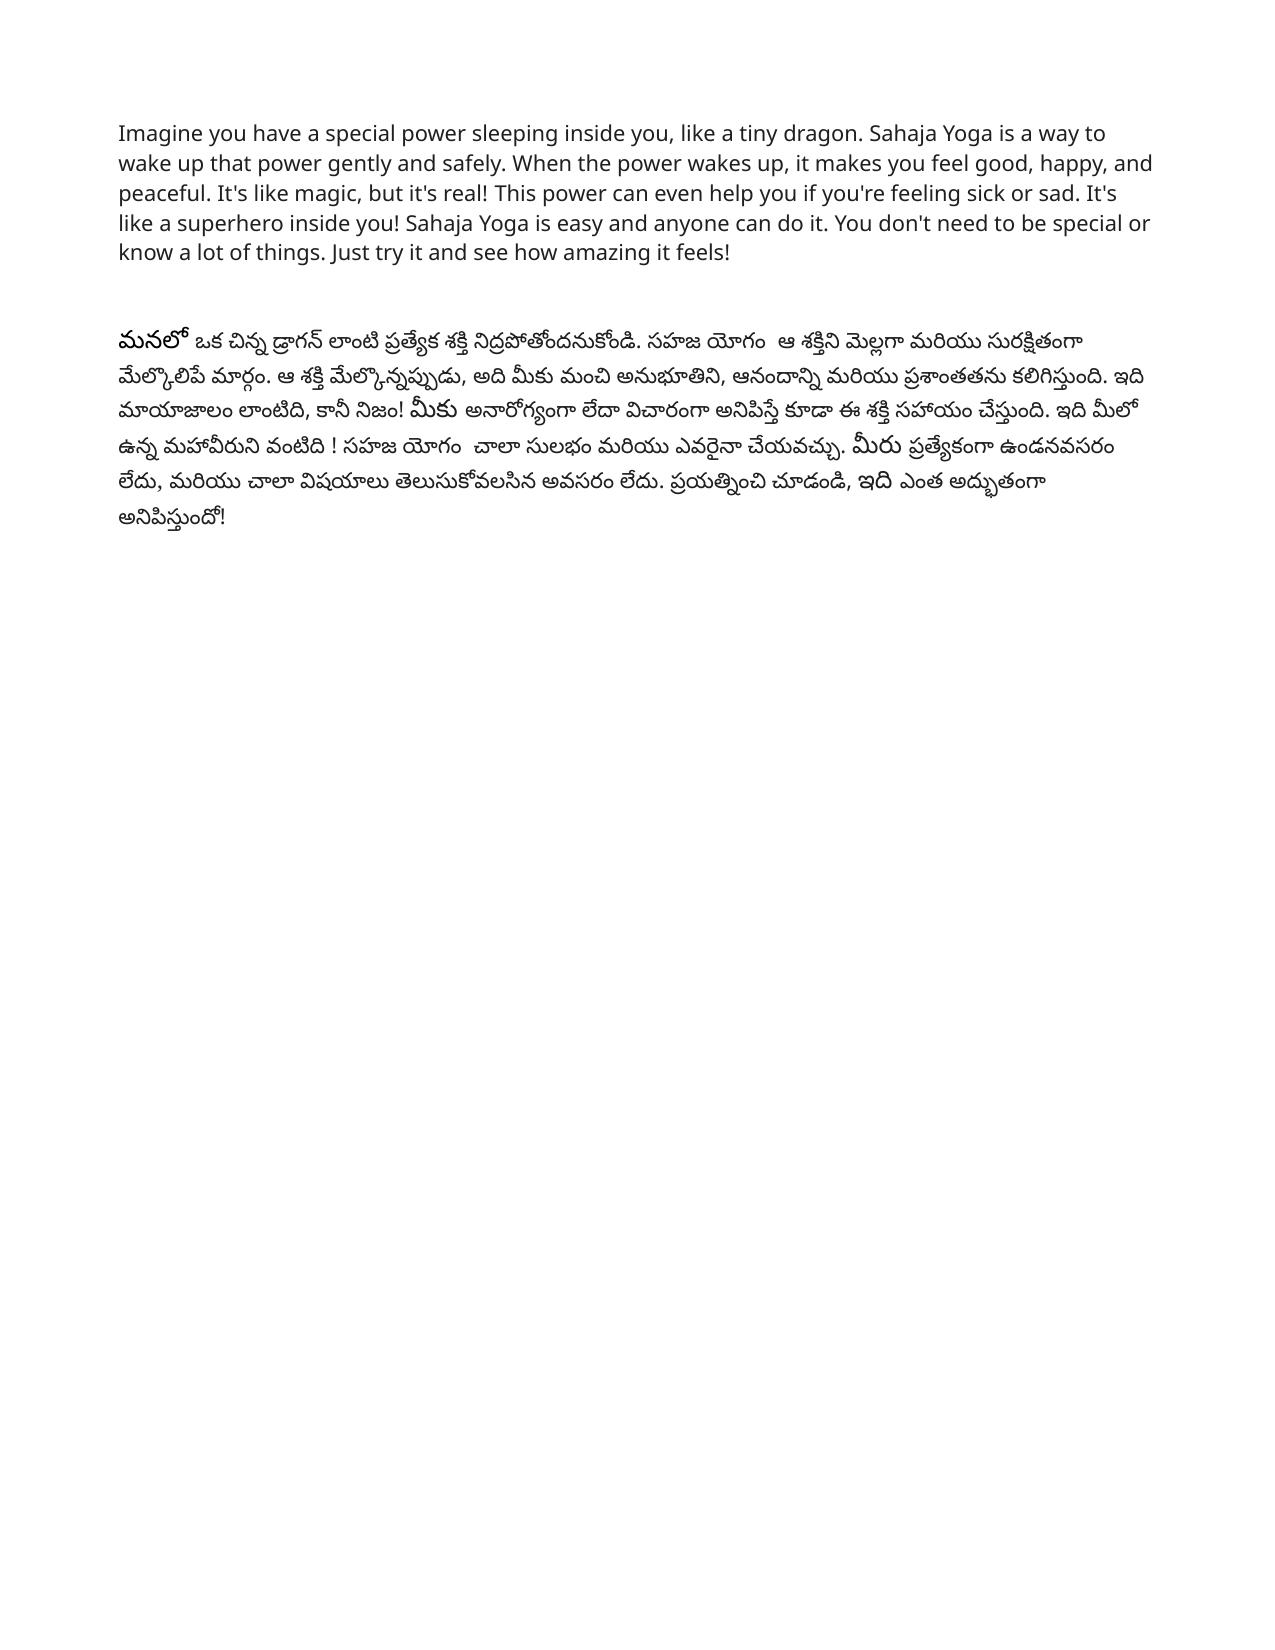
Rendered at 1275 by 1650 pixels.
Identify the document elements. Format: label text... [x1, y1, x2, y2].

text మనలో ఒక చిన్న డ్రాగన్ లాంటి ప్రత్యేక శక్తి నిద్రపోతోందనుకోండి. సహజ యోగం ఆ శక్తిని మెల్లగా మరియు సురక్షితంగా మేల్కొలిపే మార్గం. ఆ శక్తి మేల్కొన్నప్పుడు, అది మీకు మంచి అనుభూతిని, ఆనందాన్ని మరియు ప్రశాంతతను కలిగిస్తుంది. ఇది మాయాజాలం లాంటిది, కానీ నిజం! మీకు అనారోగ్యంగా లేదా విచారంగా అనిపిస్తే కూడా ఈ శక్తి సహాయం చేస్తుంది. ఇది మీలో ఉన్న మహావీరుని వంటిది ! సహజ యోగం చాలా సులభం మరియు ఎవరైనా చేయవచ్చు. మీరు ప్రత్యేకంగా ఉండనవసరం లేదు, మరియు చాలా విషయాలు తెలుసుకోవలసిన అవసరం లేదు. ప్రయత్నించి చూడండి, ఇది ఎంత అద్భుతంగా అనిపిస్తుందో! [118, 324, 1157, 533]
text Imagine you have a special power sleeping inside you, like a tiny dragon. Sahaja Yoga is a way to wake up that power gently and safely. When the power wakes up, it makes you feel good, happy, and peaceful. It's like magic, but it's real! This power can even help you if you're feeling sick or sad. It's like a superhero inside you! Sahaja Yoga is easy and anyone can do it. You don't need to be special or know a lot of things. Just try it and see how amazing it feels! [118, 118, 1157, 267]
